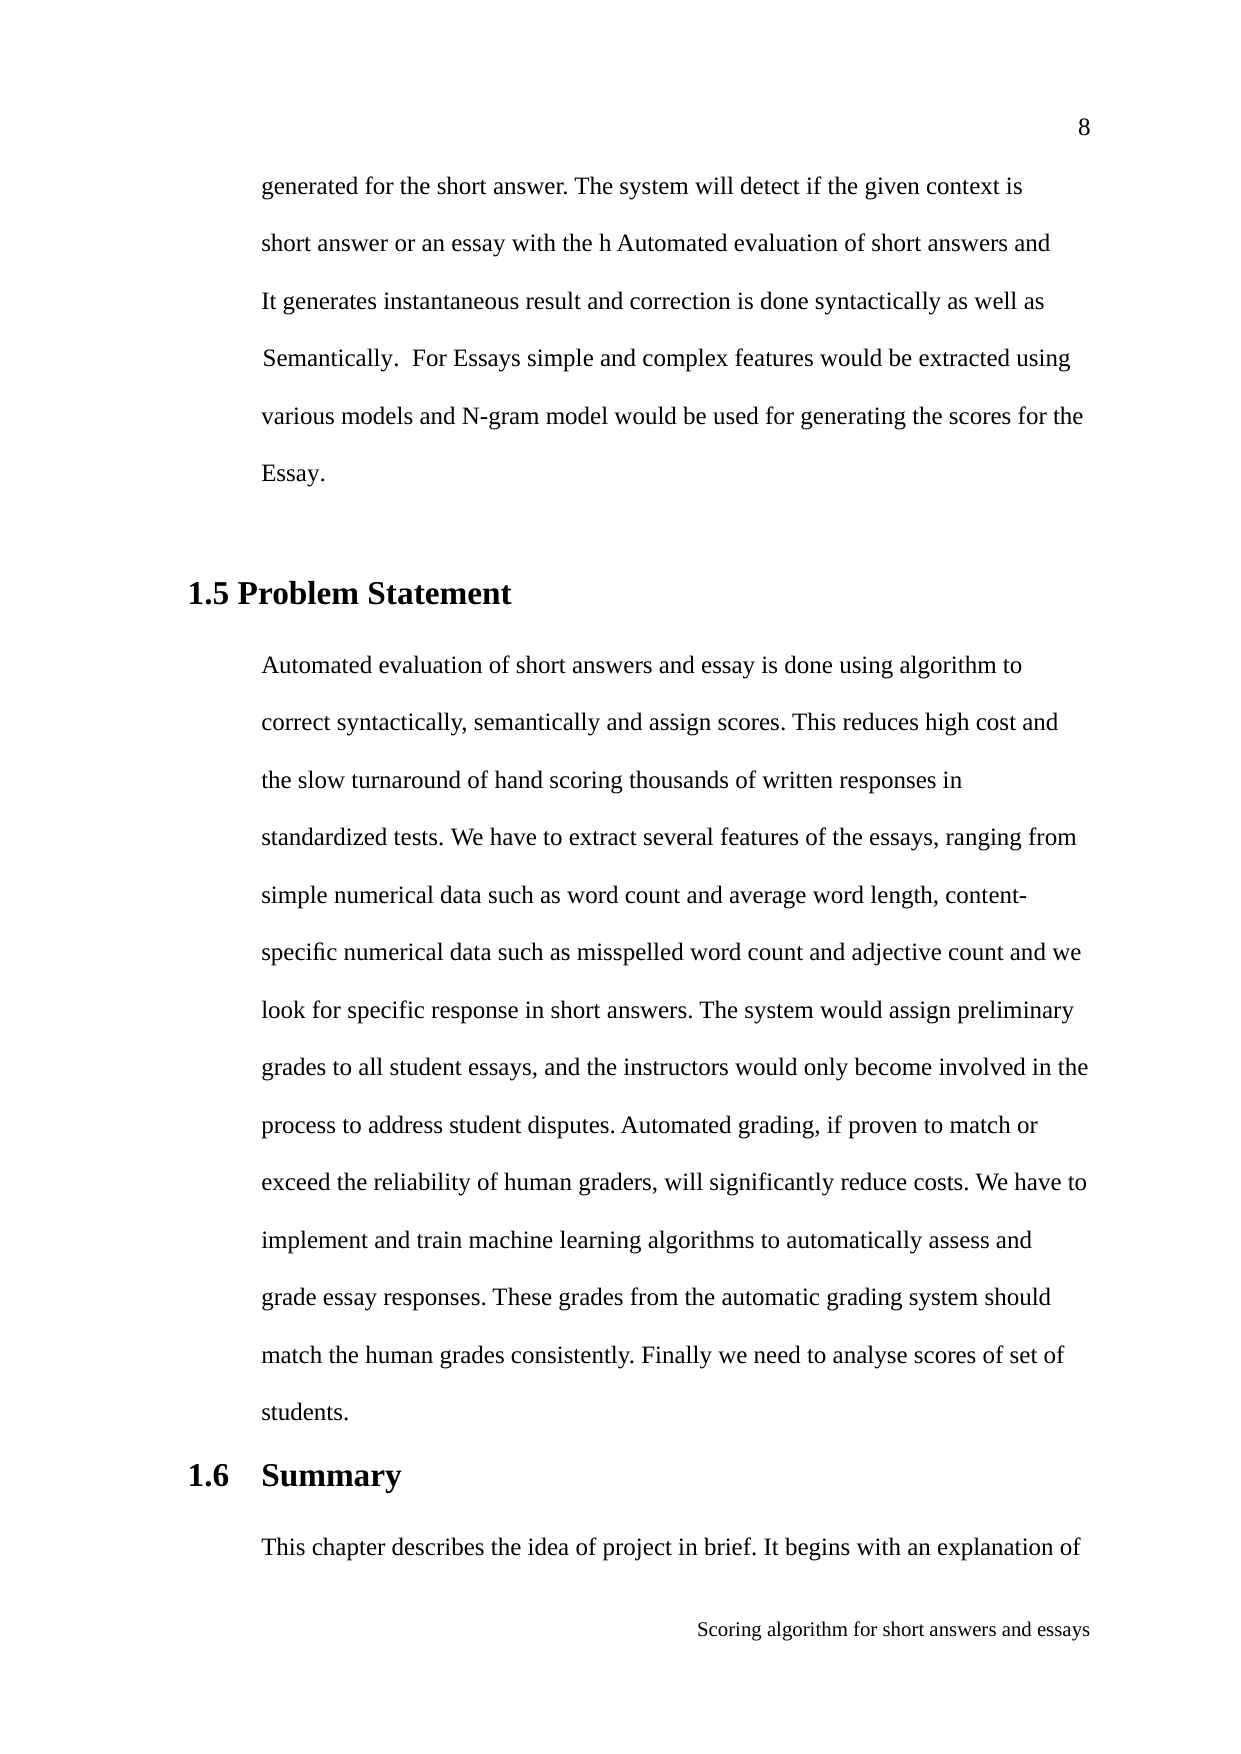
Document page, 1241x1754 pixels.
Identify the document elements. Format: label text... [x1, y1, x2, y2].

text 1.6 Summary [187, 1455, 1090, 1493]
text Essay. [187, 458, 1090, 487]
text This chapter describes the idea of project in brief. It begins with an explanation of [187, 1532, 1090, 1560]
text Automated evaluation of short answers and essay is done using algorithm to correct syntactically, semantically and assign scores. This reduces high cost and the slow turnaround of hand scoring thousands of written responses in standardized tests. We have to extract several features of the essays, ranging from simple numerical data such as word count and average word length, content- speciﬁc numerical data such as misspelled word count and adjective count and we look for specific response in short answers. The system would assign preliminary grades to all student essays, and the instructors would only become involved in the process to address student disputes. Automated grading, if proven to match or exceed the reliability of human graders, will significantly reduce costs. We have to implement and train machine learning algorithms to automatically assess and grade essay responses. These grades from the automatic grading system should match the human grades consistently. Finally we need to analyse scores of set of students. [261, 650, 1090, 1426]
text Semantically. For Essays simple and complex features would be extracted using various models and N-gram model would be used for generating the scores for the [187, 343, 1090, 429]
text generated for the short answer. The system will detect if the given context is short answer or an essay with the h Automated evaluation of short answers and It generates instantaneous result and correction is done syntactically as well as [187, 171, 1090, 314]
text 1.5 Problem Statement [187, 573, 1090, 612]
